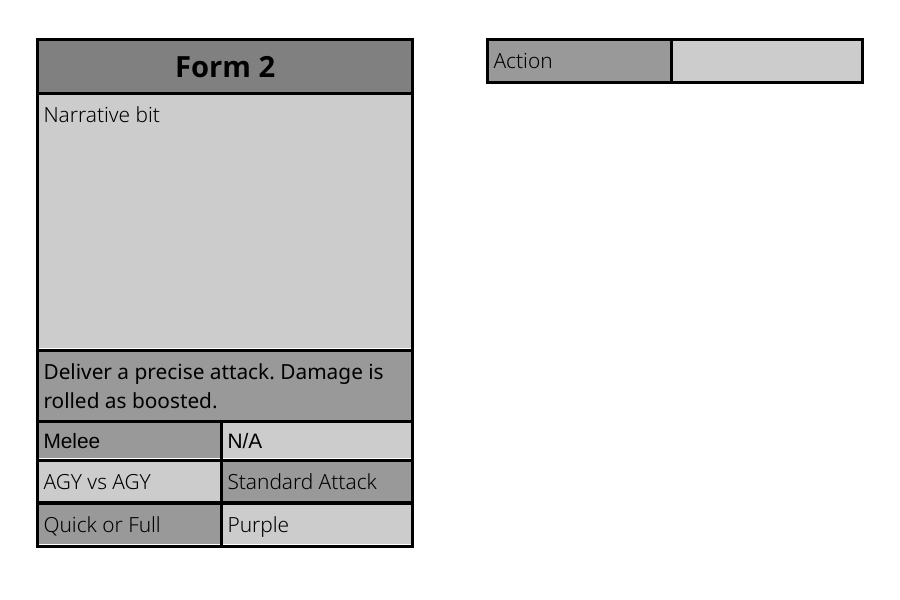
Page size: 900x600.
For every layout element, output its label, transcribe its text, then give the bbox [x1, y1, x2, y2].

table_cell Deliver a precise attack. Damage is rolled as boosted. [39, 352, 411, 420]
table_cell Standard Attack [223, 462, 411, 501]
table_cell [673, 41, 861, 81]
table_header Form 2 [39, 41, 411, 92]
table_cell Quick or Full [39, 505, 220, 544]
table_cell Action [489, 41, 670, 81]
table_cell Narrative bit [39, 95, 411, 348]
table_cell Purple [223, 505, 411, 544]
table_cell Melee [39, 423, 220, 458]
table_cell AGY vs AGY [39, 462, 220, 501]
table_cell N/A [223, 423, 411, 458]
